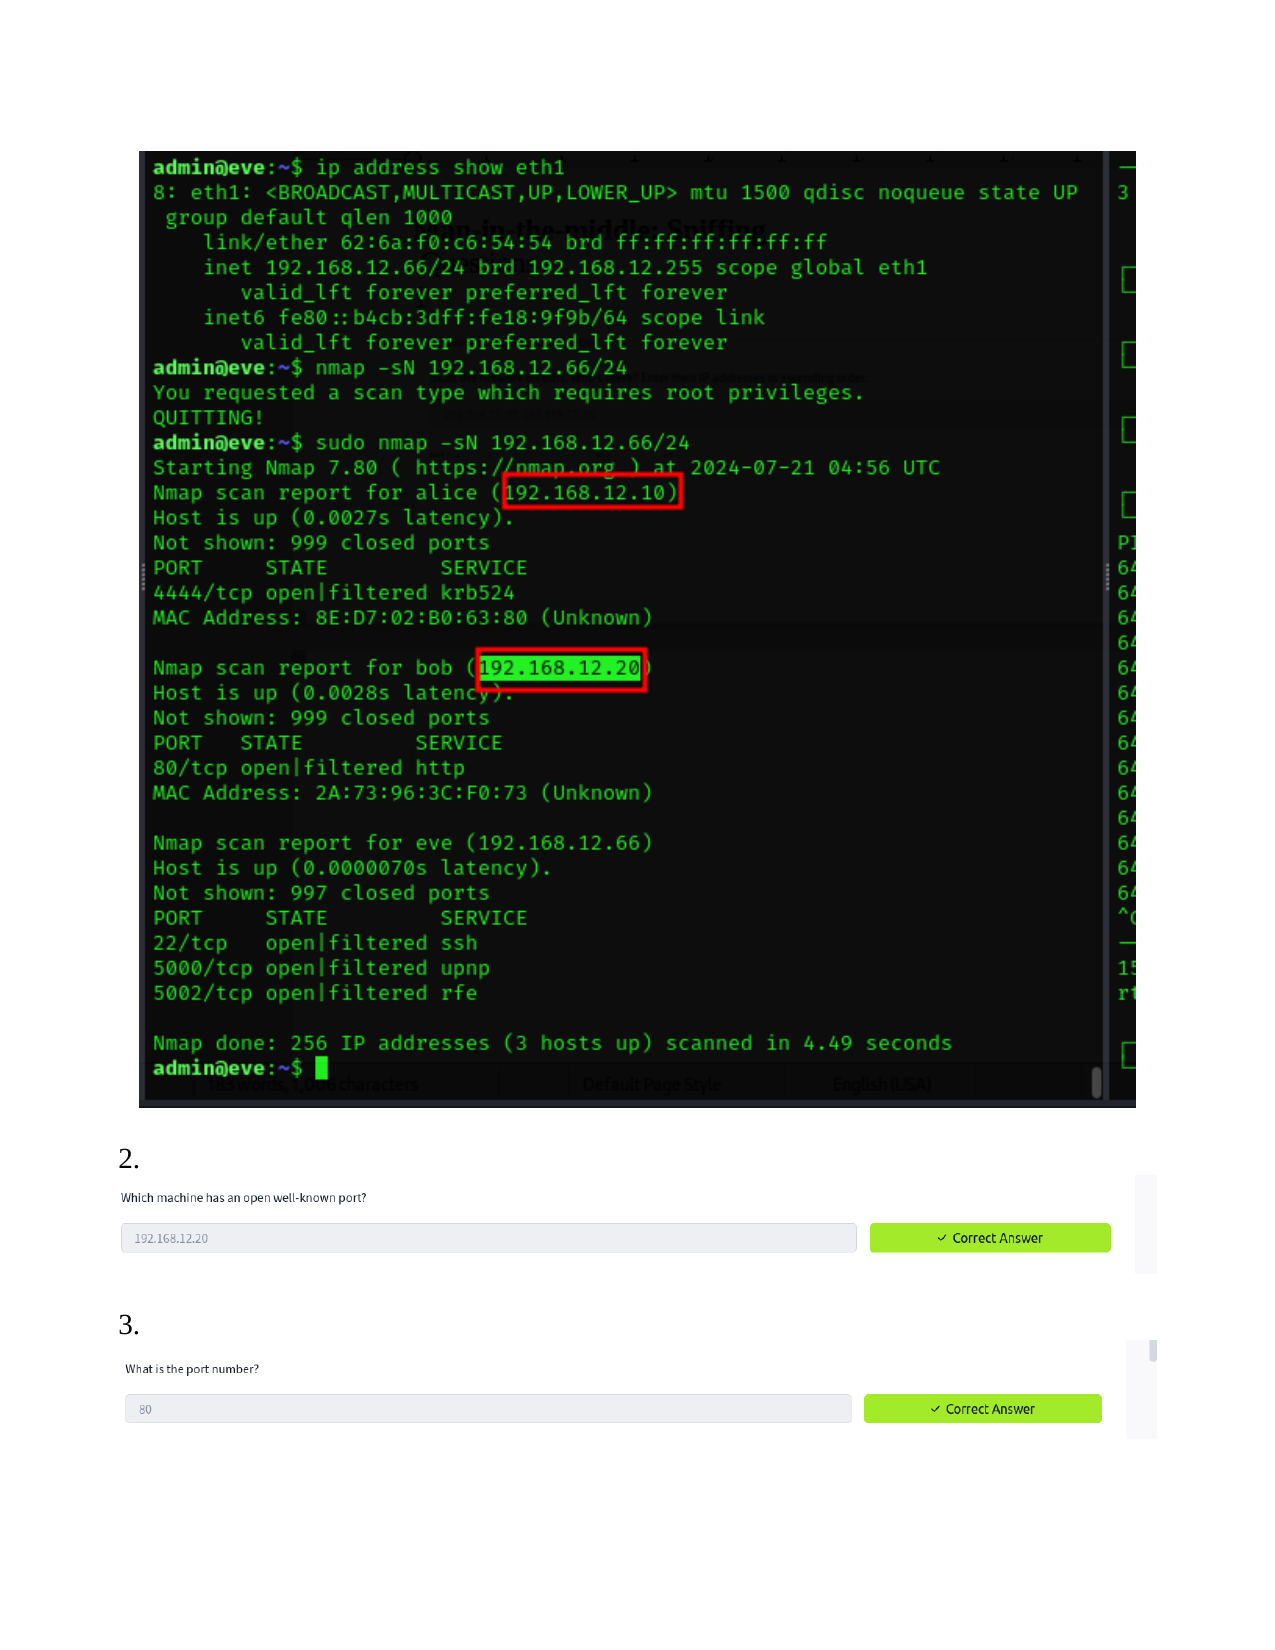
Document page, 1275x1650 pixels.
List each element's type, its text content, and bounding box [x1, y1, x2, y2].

picture [139, 151, 1136, 1108]
text 2. [118, 1141, 1157, 1175]
picture [118, 1175, 1157, 1274]
picture [118, 1340, 1157, 1439]
text 3. [118, 1307, 1157, 1340]
